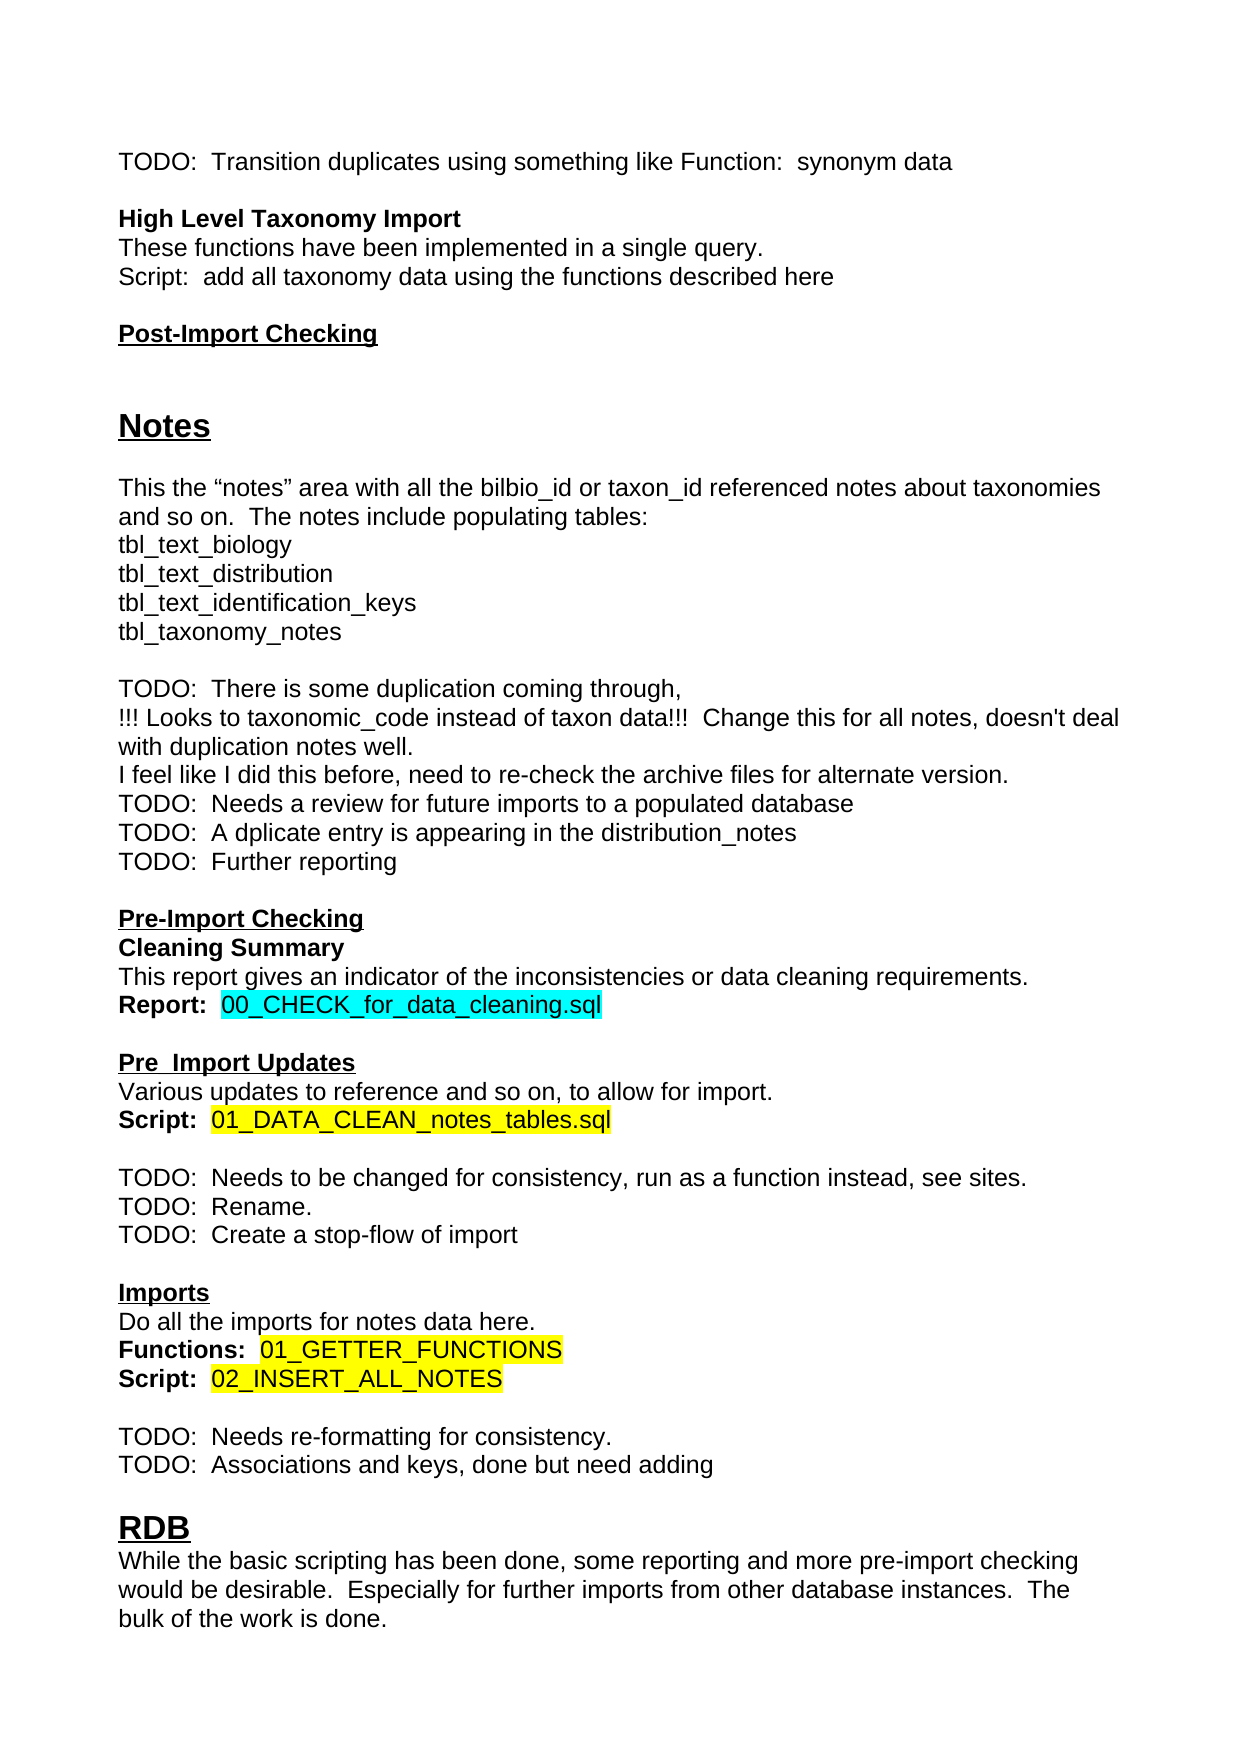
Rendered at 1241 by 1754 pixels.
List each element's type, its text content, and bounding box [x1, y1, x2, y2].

text TODO: Transition duplicates using something like Function: synonym data [118, 147, 1122, 176]
text Notes [118, 406, 1122, 444]
text TODO: There is some duplication coming through, [118, 674, 1122, 703]
text Script: 01_DATA_CLEAN_notes_tables.sql [118, 1105, 1122, 1134]
text TODO: Associations and keys, done but need adding [118, 1450, 1122, 1479]
text Various updates to reference and so on, to allow for import. [118, 1077, 1122, 1105]
text Do all the imports for notes data here. [118, 1307, 1122, 1335]
text TODO: Needs to be changed for consistency, run as a function instead, see sites. [118, 1163, 1122, 1192]
text TODO: A dplicate entry is appearing in the distribution_notes [118, 818, 1122, 847]
text Post-Import Checking [118, 319, 1122, 348]
text tbl_taxonomy_notes [118, 617, 1122, 645]
text tbl_text_distribution [118, 559, 1122, 588]
text I feel like I did this before, need to re-check the archive files for alternate version. [118, 760, 1122, 789]
text Report: 00_CHECK_for_data_cleaning.sql [118, 990, 1122, 1019]
text Script: add all taxonomy data using the functions described here [118, 262, 1122, 291]
text Script: 02_INSERT_ALL_NOTES [118, 1364, 1122, 1393]
text tbl_text_biology [118, 530, 1122, 559]
text !!! Looks to taxonomic_code instead of taxon data!!! Change this for all notes, doesn't deal with duplication notes well. [118, 703, 1122, 760]
text TODO: Needs a review for future imports to a populated database [118, 789, 1122, 818]
text This the “notes” area with all the bilbio_id or taxon_id referenced notes about taxonomies and so on. The notes include populating tables: [118, 473, 1122, 530]
text TODO: Rename. [118, 1192, 1122, 1220]
text TODO: Create a stop-flow of import [118, 1220, 1122, 1249]
text Cleaning Summary [118, 933, 1122, 962]
text tbl_text_identification_keys [118, 588, 1122, 617]
text RDB [118, 1508, 1122, 1546]
text High Level Taxonomy Import [118, 204, 1122, 233]
text TODO: Further reporting [118, 847, 1122, 875]
text This report gives an indicator of the inconsistencies or data cleaning requirements. [118, 962, 1122, 990]
text TODO: Needs re-formatting for consistency. [118, 1422, 1122, 1450]
text While the basic scripting has been done, some reporting and more pre-import checking would be desirable. Especially for further imports from other database instances. The bulk of the work is done. [118, 1546, 1122, 1632]
text These functions have been implemented in a single query. [118, 233, 1122, 262]
text Imports [118, 1278, 1122, 1307]
text Pre_Import Updates [118, 1048, 1122, 1077]
text Pre-Import Checking [118, 904, 1122, 933]
text Functions: 01_GETTER_FUNCTIONS [118, 1335, 1122, 1364]
